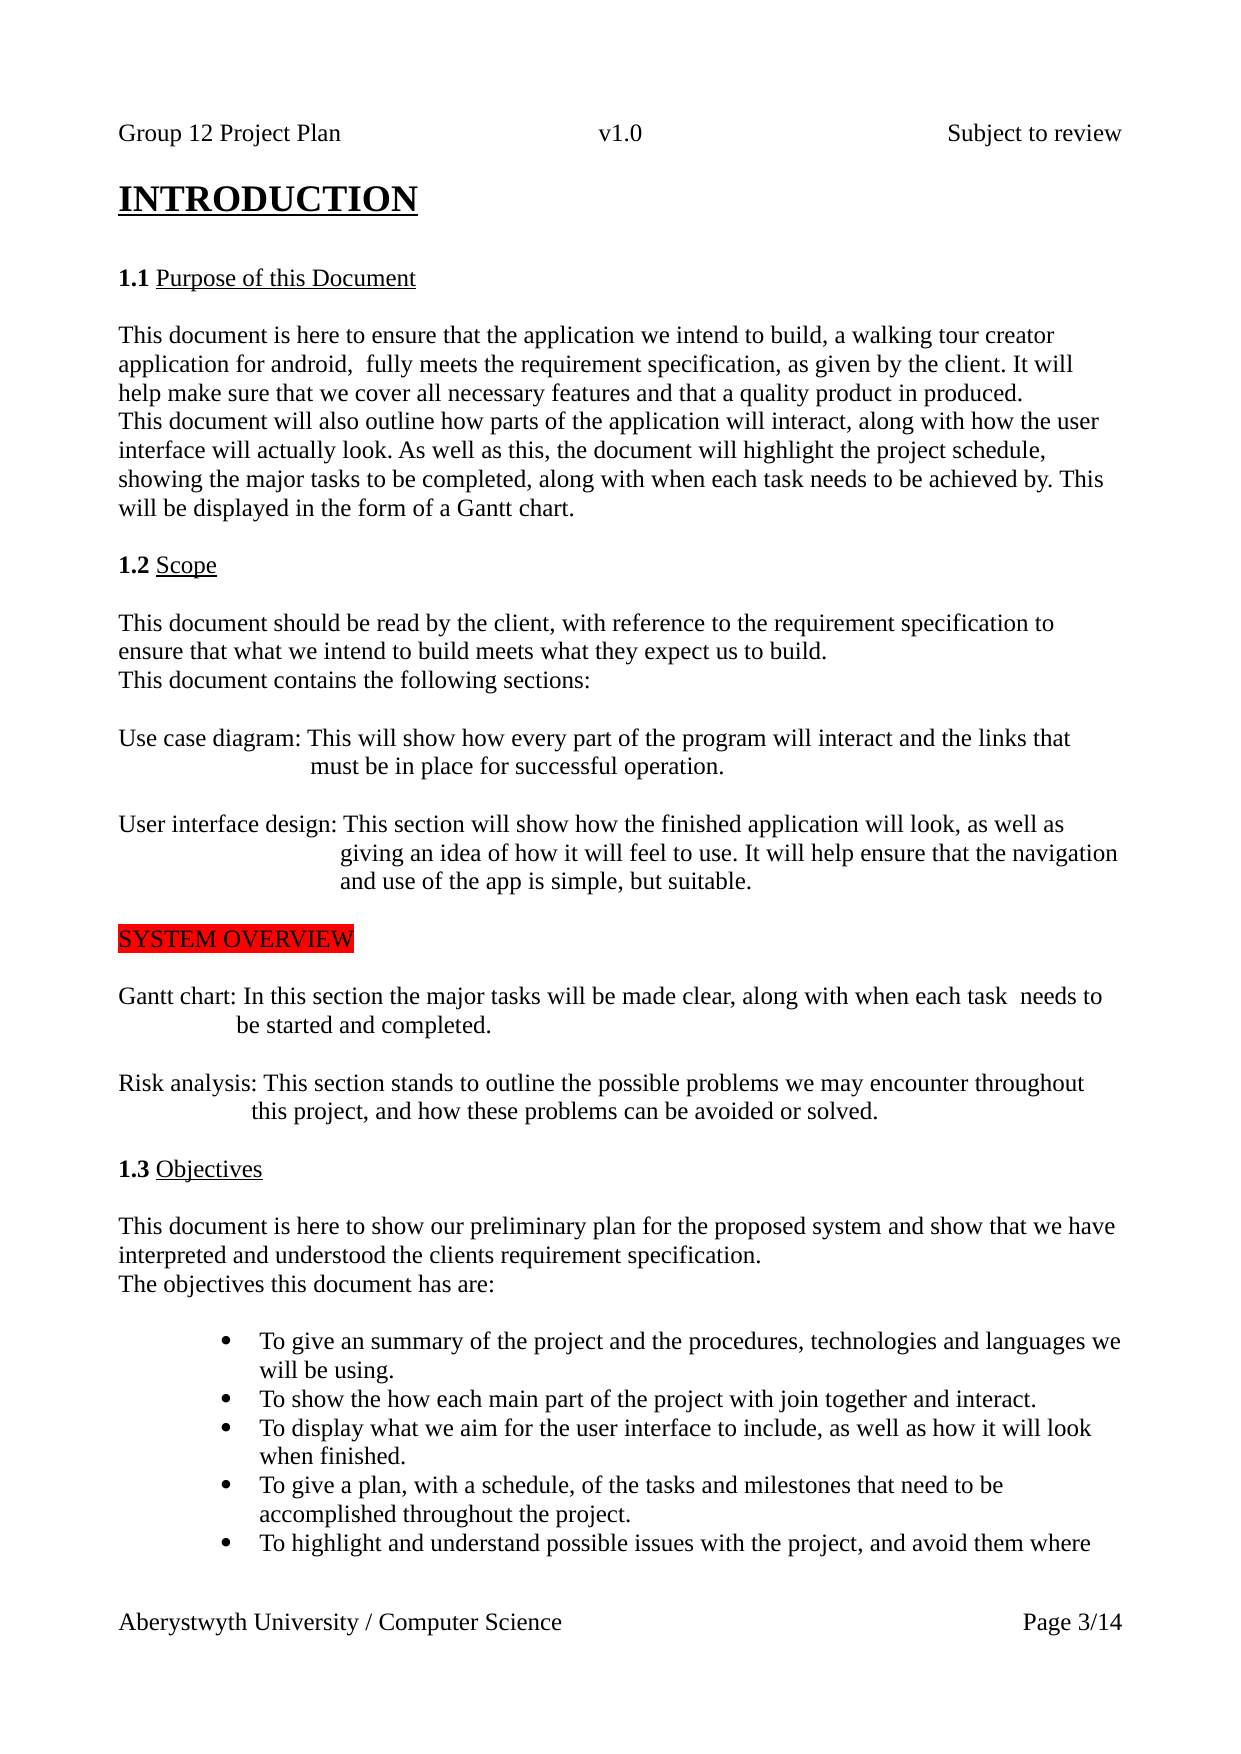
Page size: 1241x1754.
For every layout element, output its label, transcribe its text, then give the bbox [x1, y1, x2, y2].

text This document should be read by the client, with reference to the requirement specification to ensure that what we intend to build meets what they expect us to build. [118, 608, 1122, 665]
text Use case diagram: This will show how every part of the program will interact and the links that must be in place for successful operation. [118, 723, 1122, 780]
list To show the how each main part of the project with join together and interact. [222, 1384, 1122, 1413]
text The objectives this document has are: [118, 1269, 1122, 1298]
text This document will also outline how parts of the application will interact, along with how the user interface will actually look. As well as this, the document will highlight the project schedule, showing the major tasks to be completed, along with when each task needs to be achieved by. This will be displayed in the form of a Gantt chart. [118, 406, 1122, 521]
text Risk analysis: This section stands to outline the possible problems we may encounter throughout this project, and how these problems can be avoided or solved. [118, 1068, 1122, 1125]
text 1.2 Scope [118, 550, 1122, 579]
list To give an summary of the project and the procedures, technologies and languages we will be using. [222, 1326, 1122, 1384]
text User interface design: This section will show how the finished application will look, as well as giving an idea of how it will feel to use. It will help ensure that the navigation and use of the app is simple, but suitable. [118, 809, 1122, 895]
text This document is here to ensure that the application we intend to build, a walking tour creator application for android, fully meets the requirement specification, as given by the client. It will help make sure that we cover all necessary features and that a quality product in produced. [118, 320, 1122, 406]
list To highlight and understand possible issues with the project, and avoid them where [222, 1528, 1122, 1556]
text Gantt chart: In this section the major tasks will be made clear, along with when each task needs to be started and completed. [118, 981, 1122, 1039]
text 1.1 Purpose of this Document [118, 263, 1122, 291]
text 1.3 Objectives [118, 1154, 1122, 1183]
list To give a plan, with a schedule, of the tasks and milestones that need to be accomplished throughout the project. [222, 1470, 1122, 1528]
list To display what we aim for the user interface to include, as well as how it will look when finished. [222, 1413, 1122, 1470]
text SYSTEM OVERVIEW [118, 924, 1122, 953]
text INTRODUCTION [118, 176, 1122, 219]
text This document is here to show our preliminary plan for the proposed system and show that we have interpreted and understood the clients requirement specification. [118, 1211, 1122, 1269]
text This document contains the following sections: [118, 665, 1122, 694]
